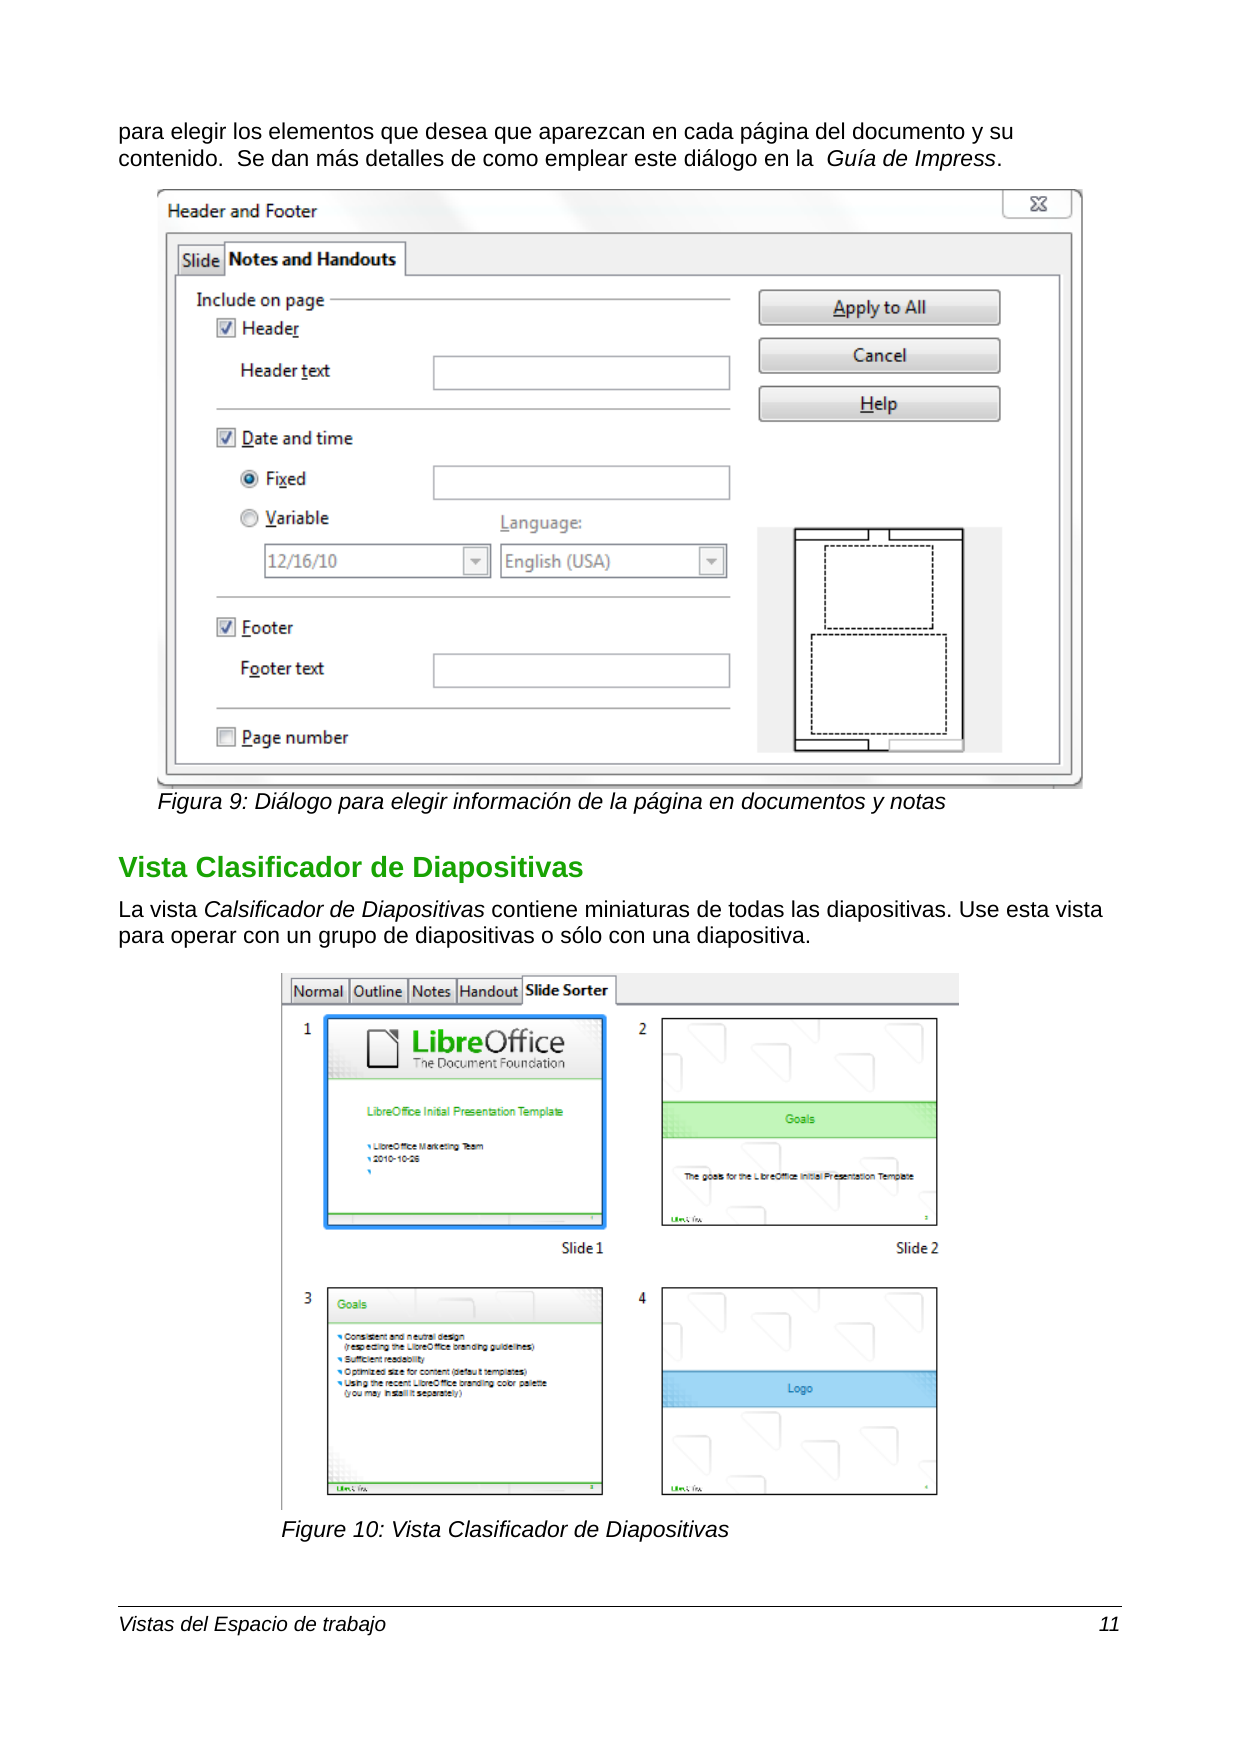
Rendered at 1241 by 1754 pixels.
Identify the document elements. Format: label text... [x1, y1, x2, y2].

picture [157, 189, 1083, 789]
picture [281, 973, 959, 1510]
list Seleccione del menú principal Insertar → Número de Página o Insertar → Fecha y Hora y en el cuadro de diálogo que se abre pulse sobre la pestaña Notas y Esquemas (ver Figura 9). Use este dialogo para elegir los elementos que desea que aparezcan en cada página del documento y su contenido. Se dan más detalles de como emplear este diálogo en la Guía de Impress. [118, 118, 1122, 171]
text La vista Calsificador de Diapositivas contiene miniaturas de todas las diapositivas. Use esta vista para operar con un grupo de diapositivas o sólo con una diapositiva. [118, 896, 1122, 949]
text Figura 9: Diálogo para elegir información de la página en documentos y notas [157, 789, 1083, 815]
text Figure 10: Vista Clasificador de Diapositivas [281, 1516, 959, 1542]
subtitle Vista Clasificador de Diapositivas [118, 850, 1122, 884]
